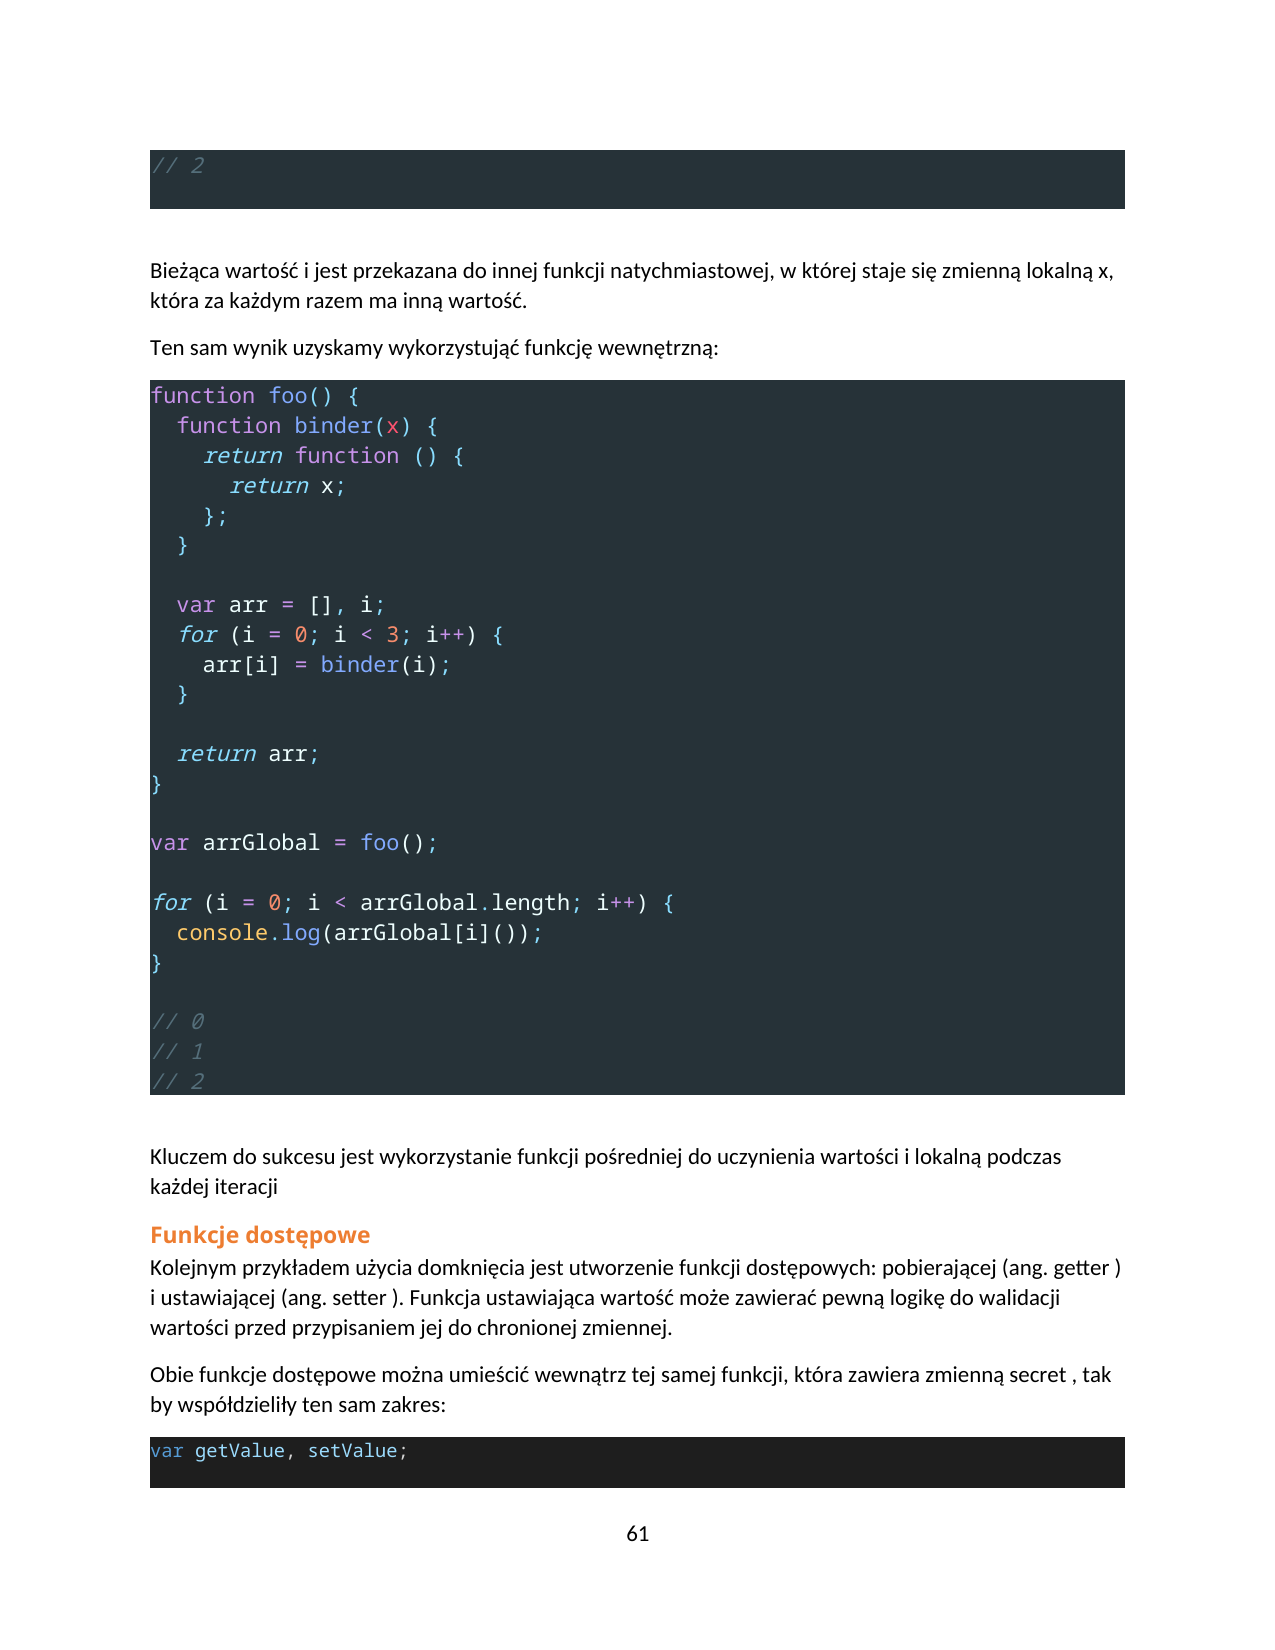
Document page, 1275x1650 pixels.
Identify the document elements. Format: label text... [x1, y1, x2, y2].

text var getValue, setValue; [150, 1437, 1125, 1463]
text var arr = [], i; [150, 589, 1125, 619]
text Kolejnym przykładem użycia domknięcia jest utworzenie funkcji dostępowych: pobierającej (ang. getter ) i ustawiającej (ang. setter ). Funkcja ustawiająca wartość może zawierać pewną logikę do walidacji wartości przed przypisaniem jej do chronionej zmiennej. [150, 1253, 1125, 1342]
text // 1 [150, 1036, 1125, 1066]
text return function () { [150, 440, 1125, 470]
text }; [150, 499, 1125, 529]
text Obie funkcje dostępowe można umieścić wewnątrz tej samej funkcji, która zawiera zmienną secret , tak by współdzieliły ten sam zakres: [150, 1360, 1125, 1419]
text } [150, 529, 1125, 559]
text Ten sam wynik uzyskamy wykorzystująć funkcję wewnętrzną: [150, 333, 1125, 362]
text // 0 [150, 1006, 1125, 1036]
text for (i = 0; i < arrGlobal.length; i++) { [150, 887, 1125, 917]
text function foo() { [150, 380, 1125, 410]
text } [150, 768, 1125, 797]
text // 2 [150, 150, 1125, 180]
text for (i = 0; i < 3; i++) { [150, 619, 1125, 648]
text // 2 [150, 1066, 1125, 1095]
text return x; [150, 470, 1125, 499]
text function binder(x) { [150, 410, 1125, 440]
text arr[i] = binder(i); [150, 648, 1125, 678]
text Kluczem do sukcesu jest wykorzystanie funkcji pośredniej do uczynienia wartości i lokalną podczas każdej iteracji [150, 1142, 1125, 1201]
text } [150, 678, 1125, 708]
text var arrGlobal = foo(); [150, 827, 1125, 857]
text Bieżąca wartość i jest przekazana do innej funkcji natychmiastowej, w której staje się zmienną lokalną x, która za każdym razem ma inną wartość. [150, 256, 1125, 315]
text Funkcje dostępowe [150, 1219, 1125, 1251]
text return arr; [150, 738, 1125, 768]
text } [150, 946, 1125, 976]
text console.log(arrGlobal[i]()); [150, 917, 1125, 946]
